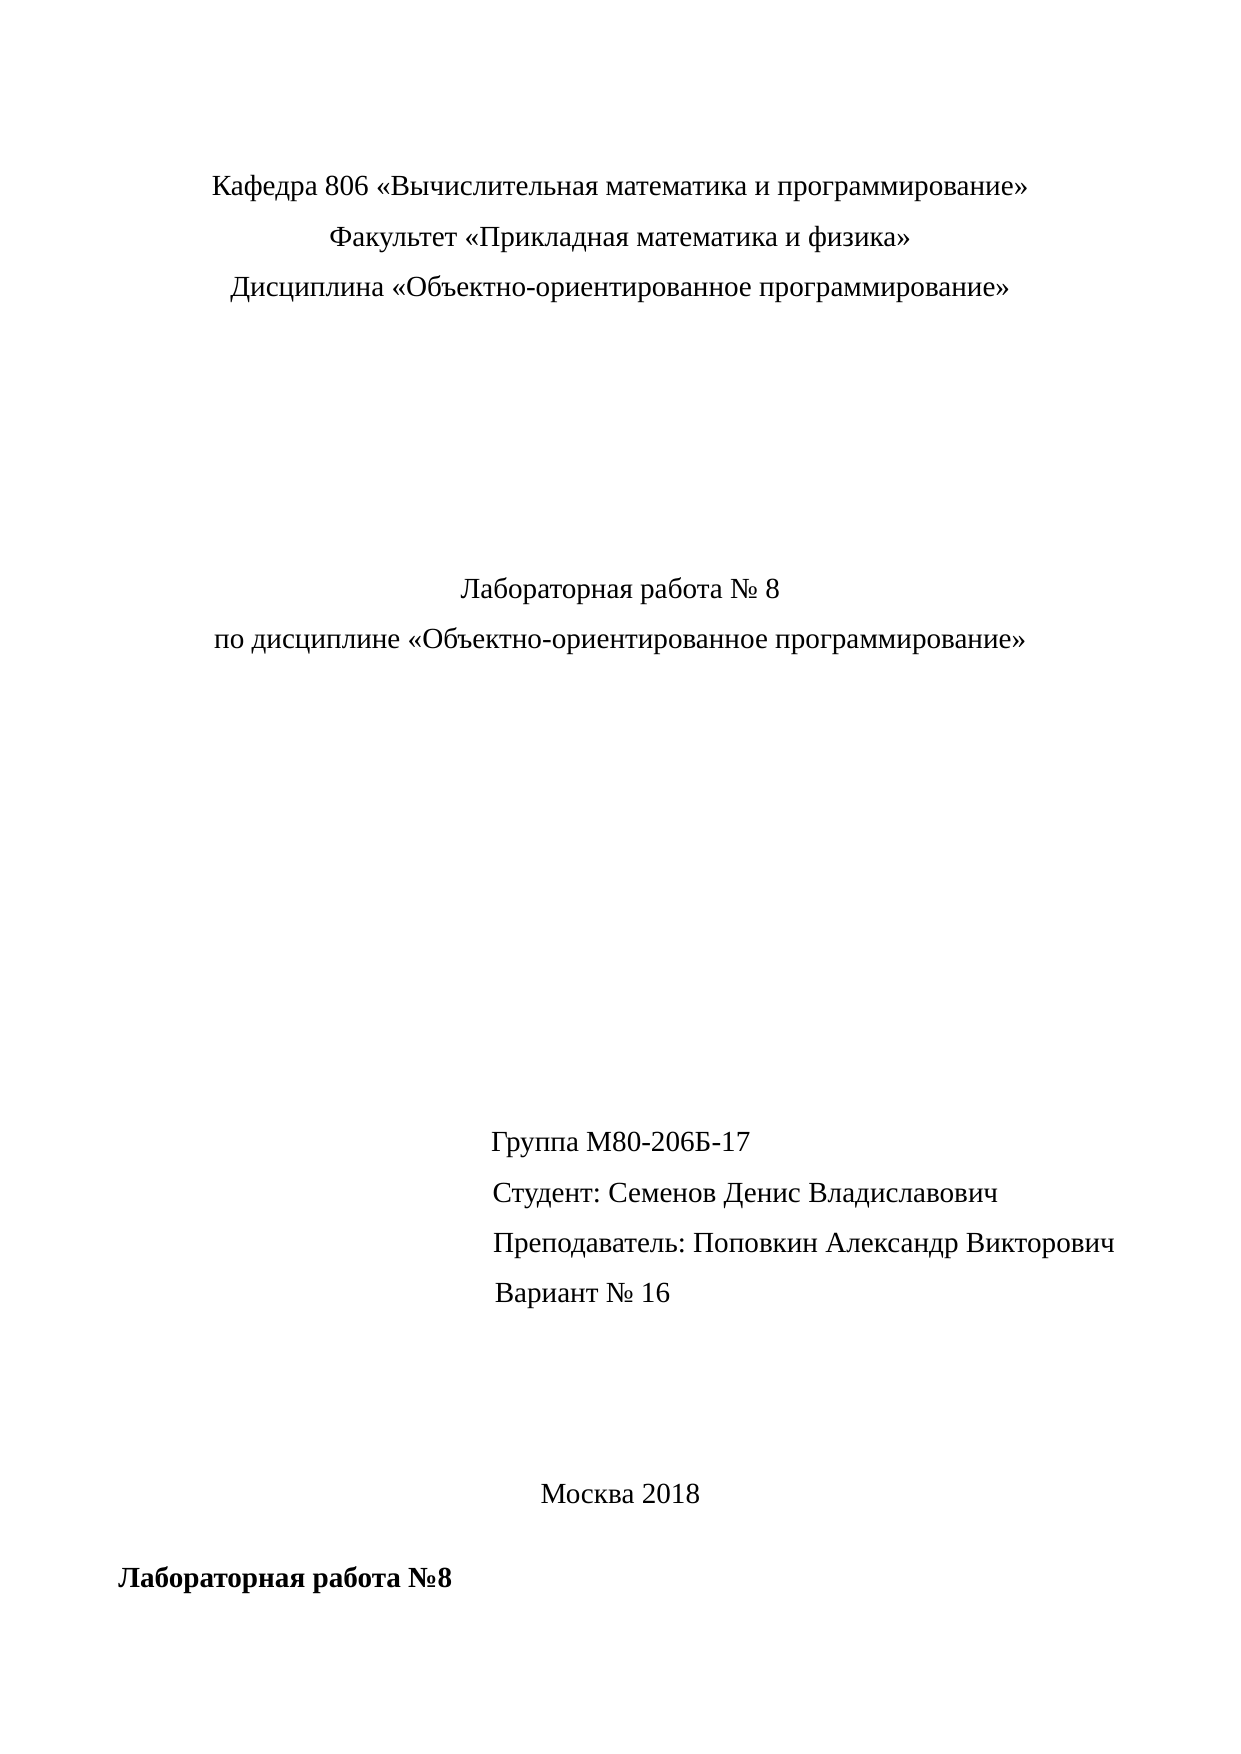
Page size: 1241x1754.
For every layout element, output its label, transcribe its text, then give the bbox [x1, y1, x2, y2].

text по дисциплине «Объектно-ориентированное программирование» [118, 621, 1122, 655]
text Преподаватель: Поповкин Александр Викторович [118, 1225, 1122, 1258]
text Дисциплина «Объектно-ориентированное программирование» [118, 269, 1122, 303]
text Кафедра 806 «Вычислительная математика и программирование» [118, 168, 1122, 202]
text Группа М80-206Б-17 [118, 1124, 1122, 1158]
list Лабораторная работа №8 [118, 1560, 1122, 1594]
text Студент: Семенов Денис Владиславович [118, 1175, 1122, 1208]
text Москва 2018 [118, 1477, 1122, 1510]
text Факультет «Прикладная математика и физика» [118, 219, 1122, 252]
text Лабораторная работа № 8 [118, 571, 1122, 604]
text Вариант № 16 [118, 1275, 1122, 1309]
